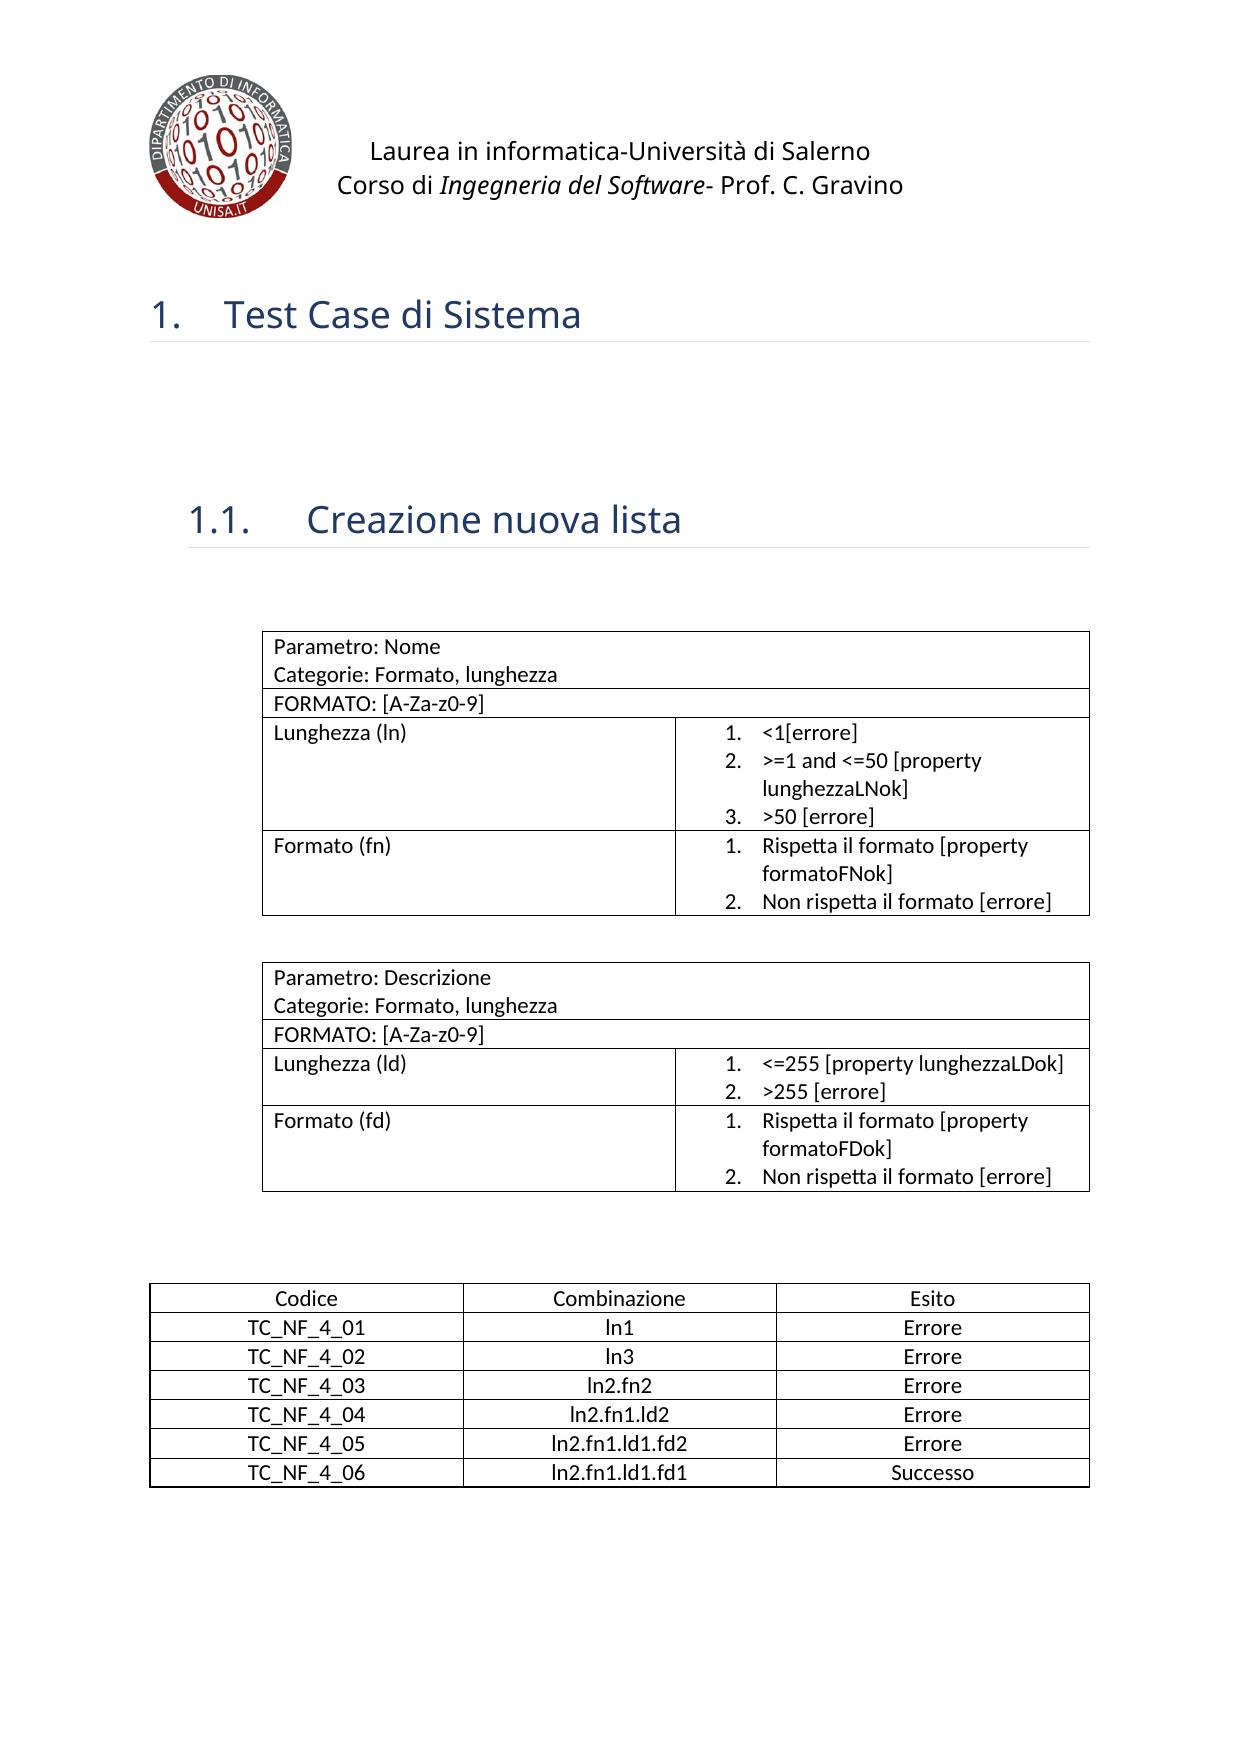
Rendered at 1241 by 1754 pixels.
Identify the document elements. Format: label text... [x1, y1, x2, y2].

table_header Combinazione [464, 1284, 776, 1312]
list Test Case di Sistema [150, 288, 1090, 341]
table_cell Lunghezza (ln) [263, 718, 675, 830]
table_cell Successo [777, 1459, 1089, 1486]
table_cell <=255 [property lunghezzaLDok] >255 [errore] [676, 1049, 1089, 1105]
table_cell Rispetta il formato [property formatoFNok] Non rispetta il formato [errore] [676, 831, 1089, 915]
table_cell Errore [777, 1371, 1089, 1399]
table_cell Formato (fd) [263, 1106, 675, 1191]
table_cell ln2.fn1.ld1.fd1 [464, 1459, 776, 1486]
table_cell ln1 [464, 1313, 776, 1341]
table_cell TC_NF_4_05 [151, 1429, 463, 1457]
table_cell Lunghezza (ld) [263, 1049, 675, 1105]
table_header Parametro: Descrizione Categorie: Formato, lunghezza [263, 963, 1089, 1019]
table_cell <1[errore] >=1 and <=50 [property lunghezzaLNok] >50 [errore] [676, 718, 1089, 830]
table_cell TC_NF_4_02 [151, 1342, 463, 1370]
table_cell FORMATO: [A-Za-z0-9] [263, 1020, 1089, 1048]
table_cell ln3 [464, 1342, 776, 1370]
table_cell TC_NF_4_01 [151, 1313, 463, 1341]
table_cell Rispetta il formato [property formatoFDok] Non rispetta il formato [errore] [676, 1106, 1089, 1191]
table_header Esito [777, 1284, 1089, 1312]
table_header Parametro: Nome Categorie: Formato, lunghezza [263, 632, 1089, 688]
table_cell TC_NF_4_04 [151, 1400, 463, 1428]
table_cell ln2.fn2 [464, 1371, 776, 1399]
table_cell TC_NF_4_06 [151, 1459, 463, 1486]
table_cell ln2.fn1.ld2 [464, 1400, 776, 1428]
table_cell Errore [777, 1342, 1089, 1370]
table_header Codice [151, 1284, 463, 1312]
table_cell Errore [777, 1429, 1089, 1457]
table_cell Errore [777, 1400, 1089, 1428]
table_cell Errore [777, 1313, 1089, 1341]
table_cell TC_NF_4_03 [151, 1371, 463, 1399]
list Creazione nuova lista [187, 494, 1090, 547]
table_cell FORMATO: [A-Za-z0-9] [263, 689, 1089, 717]
table_cell ln2.fn1.ld1.fd2 [464, 1429, 776, 1457]
table_cell Formato (fn) [263, 831, 675, 915]
